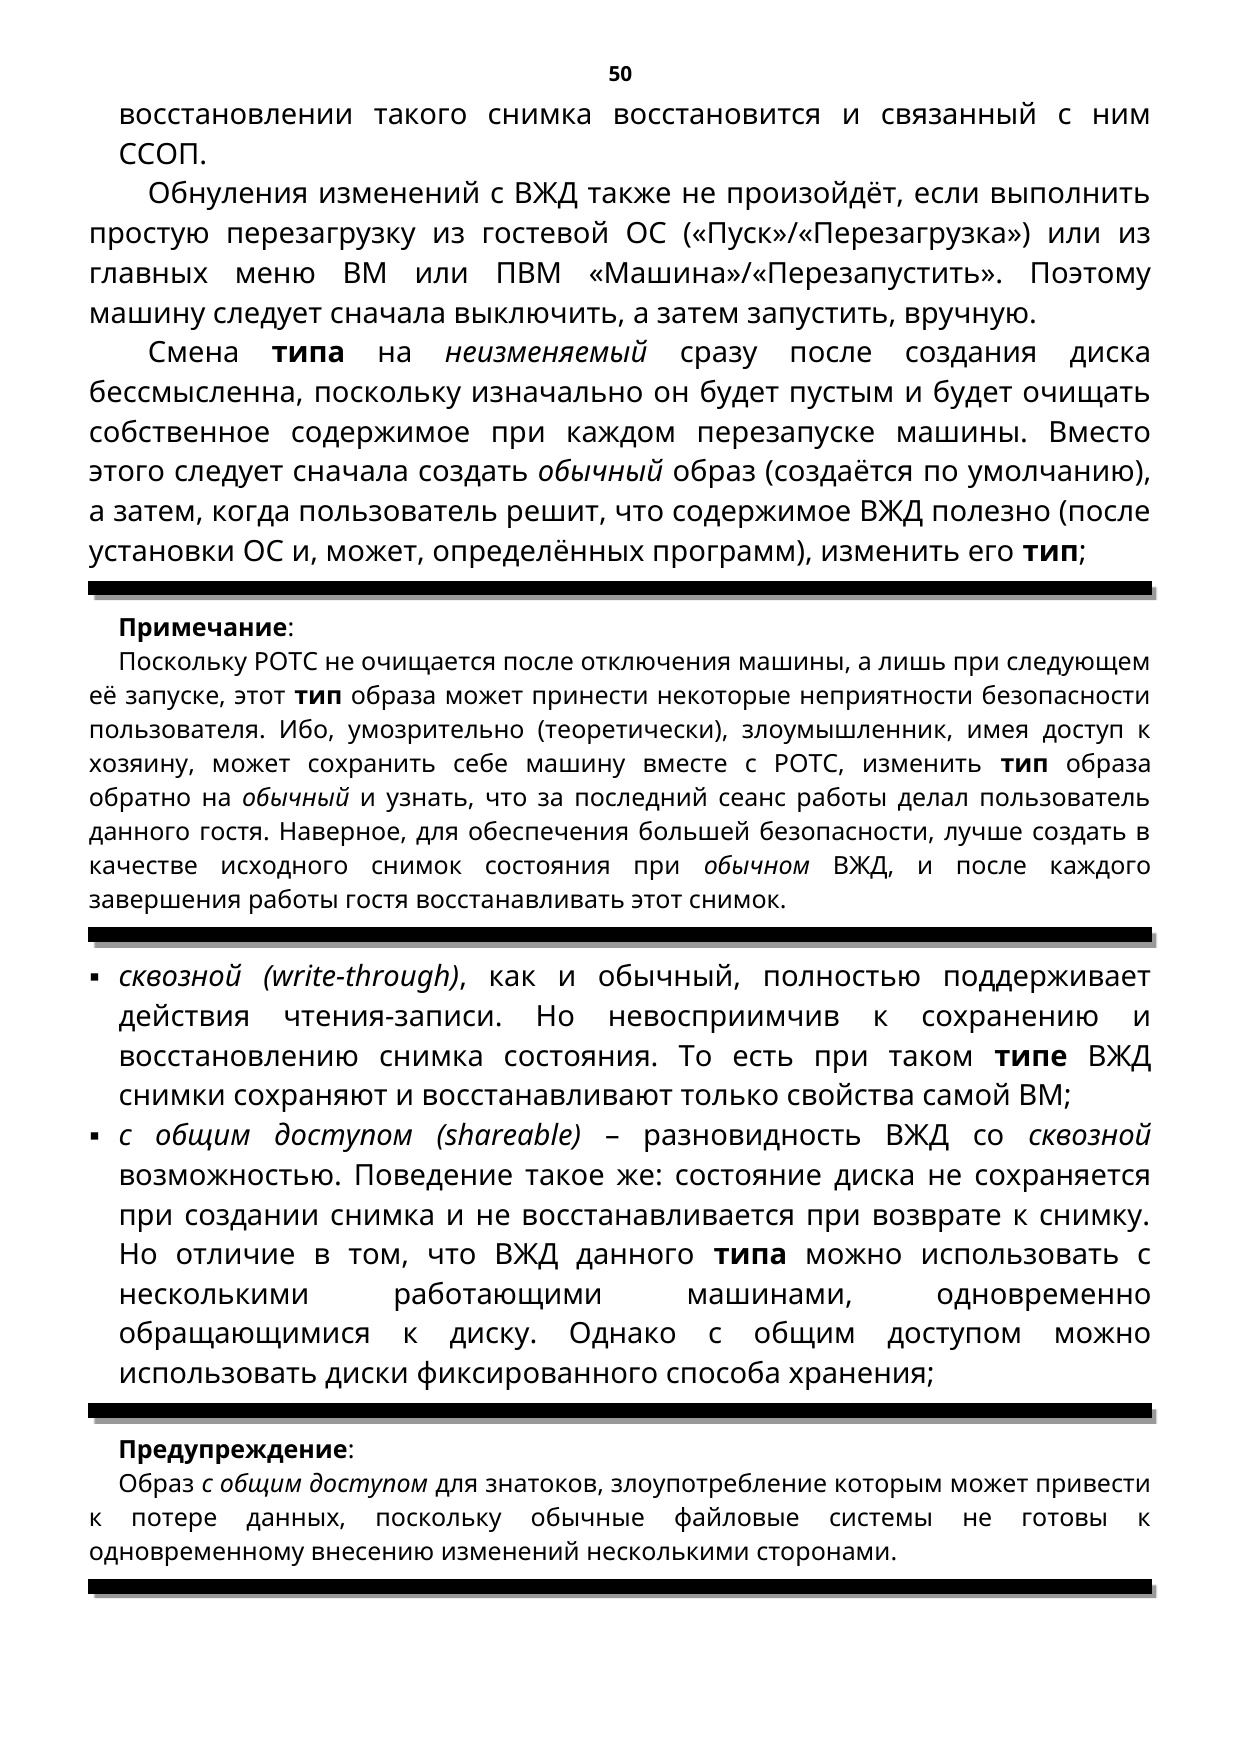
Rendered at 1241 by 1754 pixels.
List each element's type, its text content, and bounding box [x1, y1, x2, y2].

list восстановлении такого снимка восстановится и связанный с ним ССОП. [89, 93, 1152, 173]
text Обнуления изменений с ВЖД также не произойдёт, если выполнить простую перезагрузку из гостевой ОС («Пуск»/«Перезагрузка») или из главных меню ВМ или ПВМ «Машина»/«Перезапустить». Поэтому машину следует сначала выключить, а затем запустить, вручную. [89, 173, 1152, 332]
text Образ с общим доступом для знатоков, злоупотребление которым может привести к потере данных, поскольку обычные файловые системы не готовы к одновременному внесению изменений несколькими сторонами. [89, 1466, 1152, 1568]
list сквозной (write-through), как и обычный, полностью поддерживает действия чтения-записи. Но невосприимчив к сохранению и восстановлению снимка состояния. То есть при таком типе ВЖД снимки сохраняют и восстанавливают только свойства самой ВМ; [89, 956, 1152, 1114]
text Поскольку РОТС не очищается после отключения машины, а лишь при следующем её запуске, этот тип образа может принести некоторые неприятности безопасности пользователя. Ибо, умозрительно (теоретически), злоумышленник, имея доступ к хозяину, может сохранить себе машину вместе с РОТС, изменить тип образа обратно на обычный и узнать, что за последний сеанс работы делал пользователь данного гостя. Наверное, для обеспечения большей безопасности, лучше создать в качестве исходного снимок состояния при обычном ВЖД, и после каждого завершения работы гостя восстанавливать этот снимок. [89, 643, 1152, 916]
list с общим доступом (shareable) – разновидность ВЖД со сквозной возможностью. Поведение такое же: состояние диска не сохраняется при создании снимка и не восстанавливается при возврате к снимку. Но отличие в том, что ВЖД данного типа можно использовать с несколькими работающими машинами, одновременно обращающимися к диску. Однако с общим доступом можно использовать диски фиксированного способа хранения; [89, 1114, 1152, 1392]
text Предупреждение: [89, 1432, 1152, 1466]
text Смена типа на неизменяемый сразу после создания диска бессмысленна, поскольку изначально он будет пустым и будет очищать собственное содержимое при каждом перезапуске машины. Вместо этого следует сначала создать обычный образ (создаётся по умолчанию), а затем, когда пользователь решит, что содержимое ВЖД полезно (после установки ОС и, может, определённых программ), изменить его тип; [89, 332, 1152, 570]
text Примечание: [89, 609, 1152, 643]
